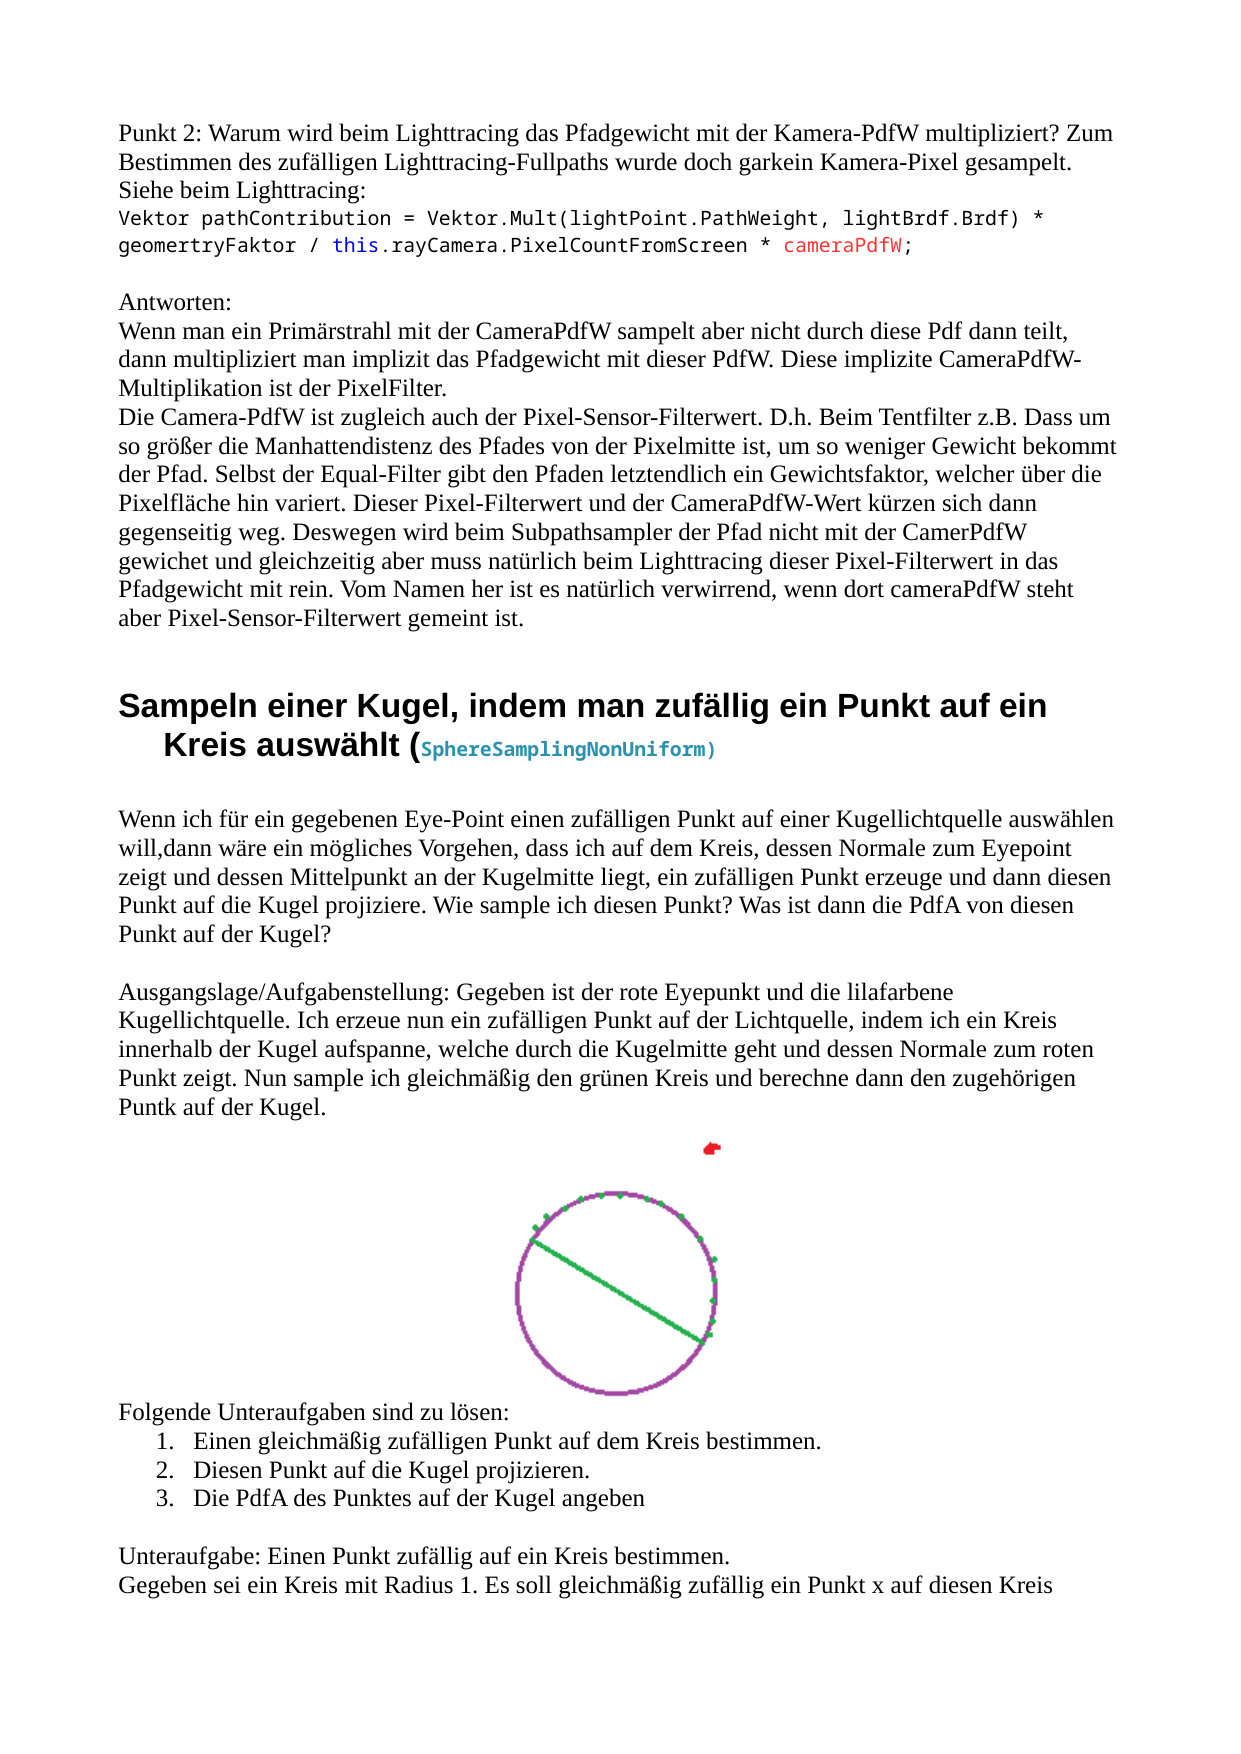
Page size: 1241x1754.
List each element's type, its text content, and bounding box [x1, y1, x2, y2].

text Gegeben sei ein Kreis mit Radius 1. Es soll gleichmäßig zufällig ein Punkt x auf diesen Kreis bestimmt werden. Man weiß also, die PdfA für diesen Kreispunkt beträgt [118, 1570, 1122, 1598]
text Vektor pathContribution = Vektor.Mult(lightPoint.PathWeight, lightBrdf.Brdf) * geomertryFaktor / this.rayCamera.PixelCountFromScreen * cameraPdfW; [118, 204, 1122, 258]
list Diesen Punkt auf die Kugel projizieren. [156, 1455, 1122, 1483]
text Antworten: [118, 287, 1122, 316]
text Wenn man ein Primärstrahl mit der CameraPdfW sampelt aber nicht durch diese Pdf dann teilt, dann multipliziert man implizit das Pfadgewicht mit dieser PdfW. Diese implizite CameraPdfW-Multiplikation ist der PixelFilter. [118, 316, 1122, 402]
list Einen gleichmäßig zufälligen Punkt auf dem Kreis bestimmen. [156, 1426, 1122, 1455]
text Folgende Unteraufgaben sind zu lösen: [118, 1121, 1122, 1426]
text Unteraufgabe: Einen Punkt zufällig auf ein Kreis bestimmen. [118, 1541, 1122, 1570]
text Punkt 2: Warum wird beim Lighttracing das Pfadgewicht mit der Kamera-PdfW multipliziert? Zum Bestimmen des zufälligen Lighttracing-Fullpaths wurde doch garkein Kamera-Pixel gesampelt. [118, 118, 1122, 176]
text Siehe beim Lighttracing: [118, 176, 1122, 204]
text Die Camera-PdfW ist zugleich auch der Pixel-Sensor-Filterwert. D.h. Beim Tentfilter z.B. Dass um so größer die Manhattendistenz des Pfades von der Pixelmitte ist, um so weniger Gewicht bekommt der Pfad. Selbst der Equal-Filter gibt den Pfaden letztendlich ein Gewichtsfaktor, welcher über die Pixelfläche hin variert. Dieser Pixel-Filterwert und der CameraPdfW-Wert kürzen sich dann gegenseitig weg. Deswegen wird beim Subpathsampler der Pfad nicht mit der CamerPdfW gewichet und gleichzeitig aber muss natürlich beim Lighttracing dieser Pixel-Filterwert in das Pfadgewicht mit rein. Vom Namen her ist es natürlich verwirrend, wenn dort cameraPdfW steht aber Pixel-Sensor-Filterwert gemeint ist. [118, 402, 1122, 632]
list Die PdfA des Punktes auf der Kugel angeben [156, 1483, 1122, 1512]
text Wenn ich für ein gegebenen Eye-Point einen zufälligen Punkt auf einer Kugellichtquelle auswählen will,dann wäre ein mögliches Vorgehen, dass ich auf dem Kreis, dessen Normale zum Eyepoint zeigt und dessen Mittelpunkt an der Kugelmitte liegt, ein zufälligen Punkt erzeuge und dann diesen Punkt auf die Kugel projiziere. Wie sample ich diesen Punkt? Was ist dann die PdfA von diesen Punkt auf der Kugel? [118, 804, 1122, 948]
subtitle Sampeln einer Kugel, indem man zufällig ein Punkt auf ein Kreis auswählt (SphereSamplingNonUniform) [118, 686, 1122, 763]
text Ausgangslage/Aufgabenstellung: Gegeben ist der rote Eyepunkt und die lilafarbene Kugellichtquelle. Ich erzeue nun ein zufälligen Punkt auf der Lichtquelle, indem ich ein Kreis innerhalb der Kugel aufspanne, welche durch die Kugelmitte geht und dessen Normale zum roten Punkt zeigt. Nun sample ich gleichmäßig den grünen Kreis und berechne dann den zugehörigen Puntk auf der Kugel. [118, 977, 1122, 1121]
